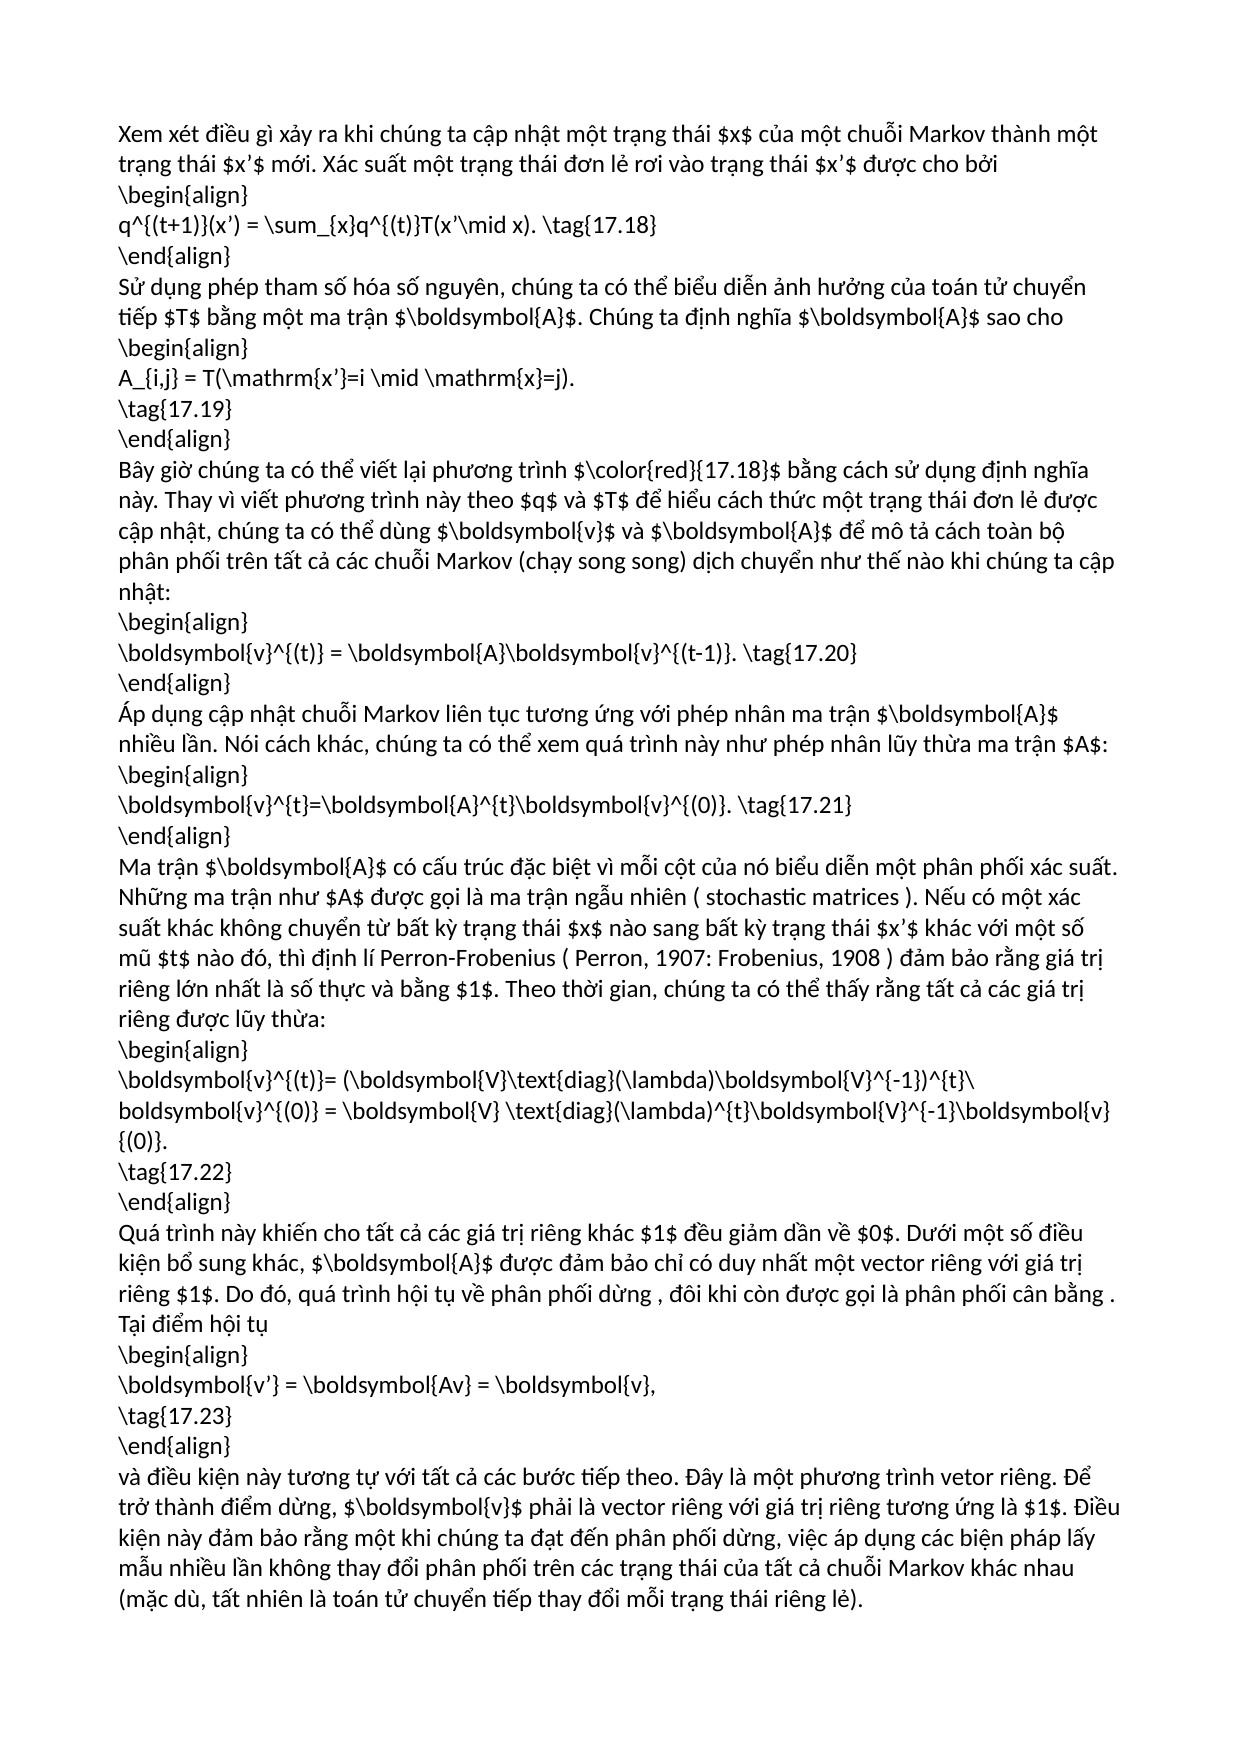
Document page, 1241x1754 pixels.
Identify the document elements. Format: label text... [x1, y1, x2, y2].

text \tag{17.23} [118, 1400, 1122, 1431]
text \end{align} [118, 423, 1122, 454]
text Sử dụng phép tham số hóa số nguyên, chúng ta có thể biểu diễn ảnh hưởng của toán tử chuyển tiếp $T$ bằng một ma trận $\boldsymbol{A}$. Chúng ta định nghĩa $\boldsymbol{A}$ sao cho [118, 271, 1122, 332]
text \boldsymbol{v}^{t}=\boldsymbol{A}^{t}\boldsymbol{v}^{(0)}. \tag{17.21} [118, 789, 1122, 820]
text \end{align} [118, 1186, 1122, 1217]
text \end{align} [118, 1431, 1122, 1461]
text \end{align} [118, 820, 1122, 851]
text \begin{align} [118, 606, 1122, 637]
text \tag{17.19} [118, 393, 1122, 423]
text \begin{align} [118, 1034, 1122, 1064]
text \boldsymbol{v}^{(t)}= (\boldsymbol{V}\text{diag}(\lambda)\boldsymbol{V}^{-1})^{t}\boldsymbol{v}^{(0)} = \boldsymbol{V} \text{diag}(\lambda)^{t}\boldsymbol{V}^{-1}\boldsymbol{v}{(0)}. [118, 1064, 1122, 1156]
text và điều kiện này tương tự với tất cả các bước tiếp theo. Đây là một phương trình vetor riêng. Để trở thành điểm dừng, $\boldsymbol{v}$ phải là vector riêng với giá trị riêng tương ứng là $1$. Điều kiện này đảm bảo rằng một khi chúng ta đạt đến phân phối dừng, việc áp dụng các biện pháp lấy mẫu nhiều lần không thay đổi phân phối trên các trạng thái của tất cả chuỗi Markov khác nhau (mặc dù, tất nhiên là toán tử chuyển tiếp thay đổi mỗi trạng thái riêng lẻ). [118, 1461, 1122, 1614]
text \begin{align} [118, 759, 1122, 789]
text Ma trận $\boldsymbol{A}$ có cấu trúc đặc biệt vì mỗi cột của nó biểu diễn một phân phối xác suất. Những ma trận như $A$ được gọi là ma trận ngẫu nhiên ( stochastic matrices ). Nếu có một xác suất khác không chuyển từ bất kỳ trạng thái $x$ nào sang bất kỳ trạng thái $x’$ khác với một số mũ $t$ nào đó, thì định lí Perron-Frobenius ( Perron, 1907: Frobenius, 1908 ) đảm bảo rằng giá trị riêng lớn nhất là số thực và bằng $1$. Theo thời gian, chúng ta có thể thấy rằng tất cả các giá trị riêng được lũy thừa: [118, 851, 1122, 1034]
text Áp dụng cập nhật chuỗi Markov liên tục tương ứng với phép nhân ma trận $\boldsymbol{A}$ nhiều lần. Nói cách khác, chúng ta có thể xem quá trình này như phép nhân lũy thừa ma trận $A$: [118, 698, 1122, 759]
text Quá trình này khiến cho tất cả các giá trị riêng khác $1$ đều giảm dần về $0$. Dưới một số điều kiện bổ sung khác, $\boldsymbol{A}$ được đảm bảo chỉ có duy nhất một vector riêng với giá trị riêng $1$. Do đó, quá trình hội tụ về phân phối dừng , đôi khi còn được gọi là phân phối cân bằng . Tại điểm hội tụ [118, 1217, 1122, 1339]
text \end{align} [118, 240, 1122, 271]
text \boldsymbol{v}^{(t)} = \boldsymbol{A}\boldsymbol{v}^{(t-1)}. \tag{17.20} [118, 637, 1122, 667]
text \boldsymbol{v’} = \boldsymbol{Av} = \boldsymbol{v}, [118, 1369, 1122, 1400]
text Xem xét điều gì xảy ra khi chúng ta cập nhật một trạng thái $x$ của một chuỗi Markov thành một trạng thái $x’$ mới. Xác suất một trạng thái đơn lẻ rơi vào trạng thái $x’$ được cho bởi [118, 118, 1122, 179]
text Bây giờ chúng ta có thể viết lại phương trình $\color{red}{17.18}$ bằng cách sử dụng định nghĩa này. Thay vì viết phương trình này theo $q$ và $T$ để hiểu cách thức một trạng thái đơn lẻ được cập nhật, chúng ta có thể dùng $\boldsymbol{v}$ và $\boldsymbol{A}$ để mô tả cách toàn bộ phân phối trên tất cả các chuỗi Markov (chạy song song) dịch chuyển như thế nào khi chúng ta cập nhật: [118, 454, 1122, 606]
text q^{(t+1)}(x’) = \sum_{x}q^{(t)}T(x’\mid x). \tag{17.18} [118, 210, 1122, 240]
text \begin{align} [118, 1339, 1122, 1369]
text \end{align} [118, 667, 1122, 698]
text \tag{17.22} [118, 1156, 1122, 1186]
text \begin{align} [118, 332, 1122, 362]
text \begin{align} [118, 179, 1122, 210]
text A_{i,j} = T(\mathrm{x’}=i \mid \mathrm{x}=j). [118, 362, 1122, 393]
